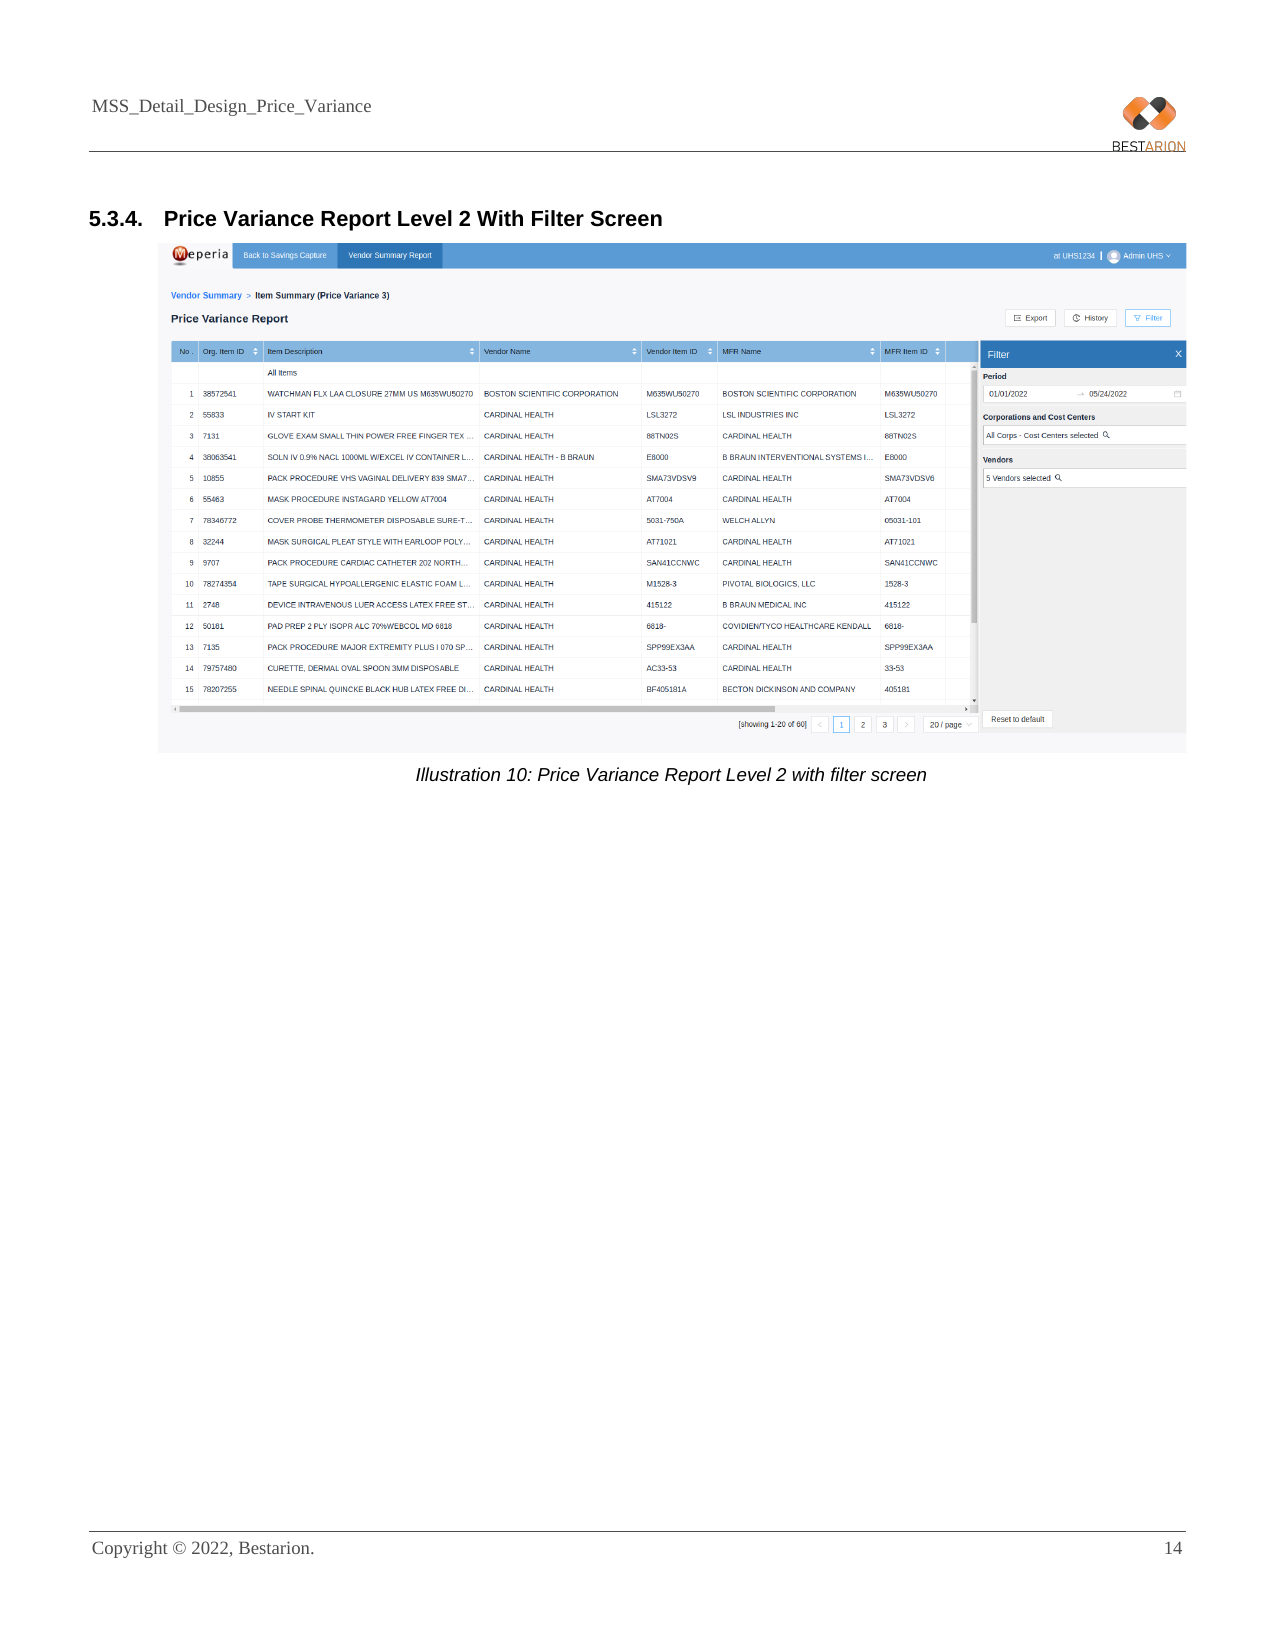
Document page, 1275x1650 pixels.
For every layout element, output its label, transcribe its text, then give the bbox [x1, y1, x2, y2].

text Illustration 10: Price Variance Report Level 2 with filter screen [158, 753, 1187, 785]
subtitle Price Variance Report Level 2 With Filter Screen [88, 206, 1186, 231]
picture [157, 243, 1187, 753]
picture [1111, 88, 1187, 164]
